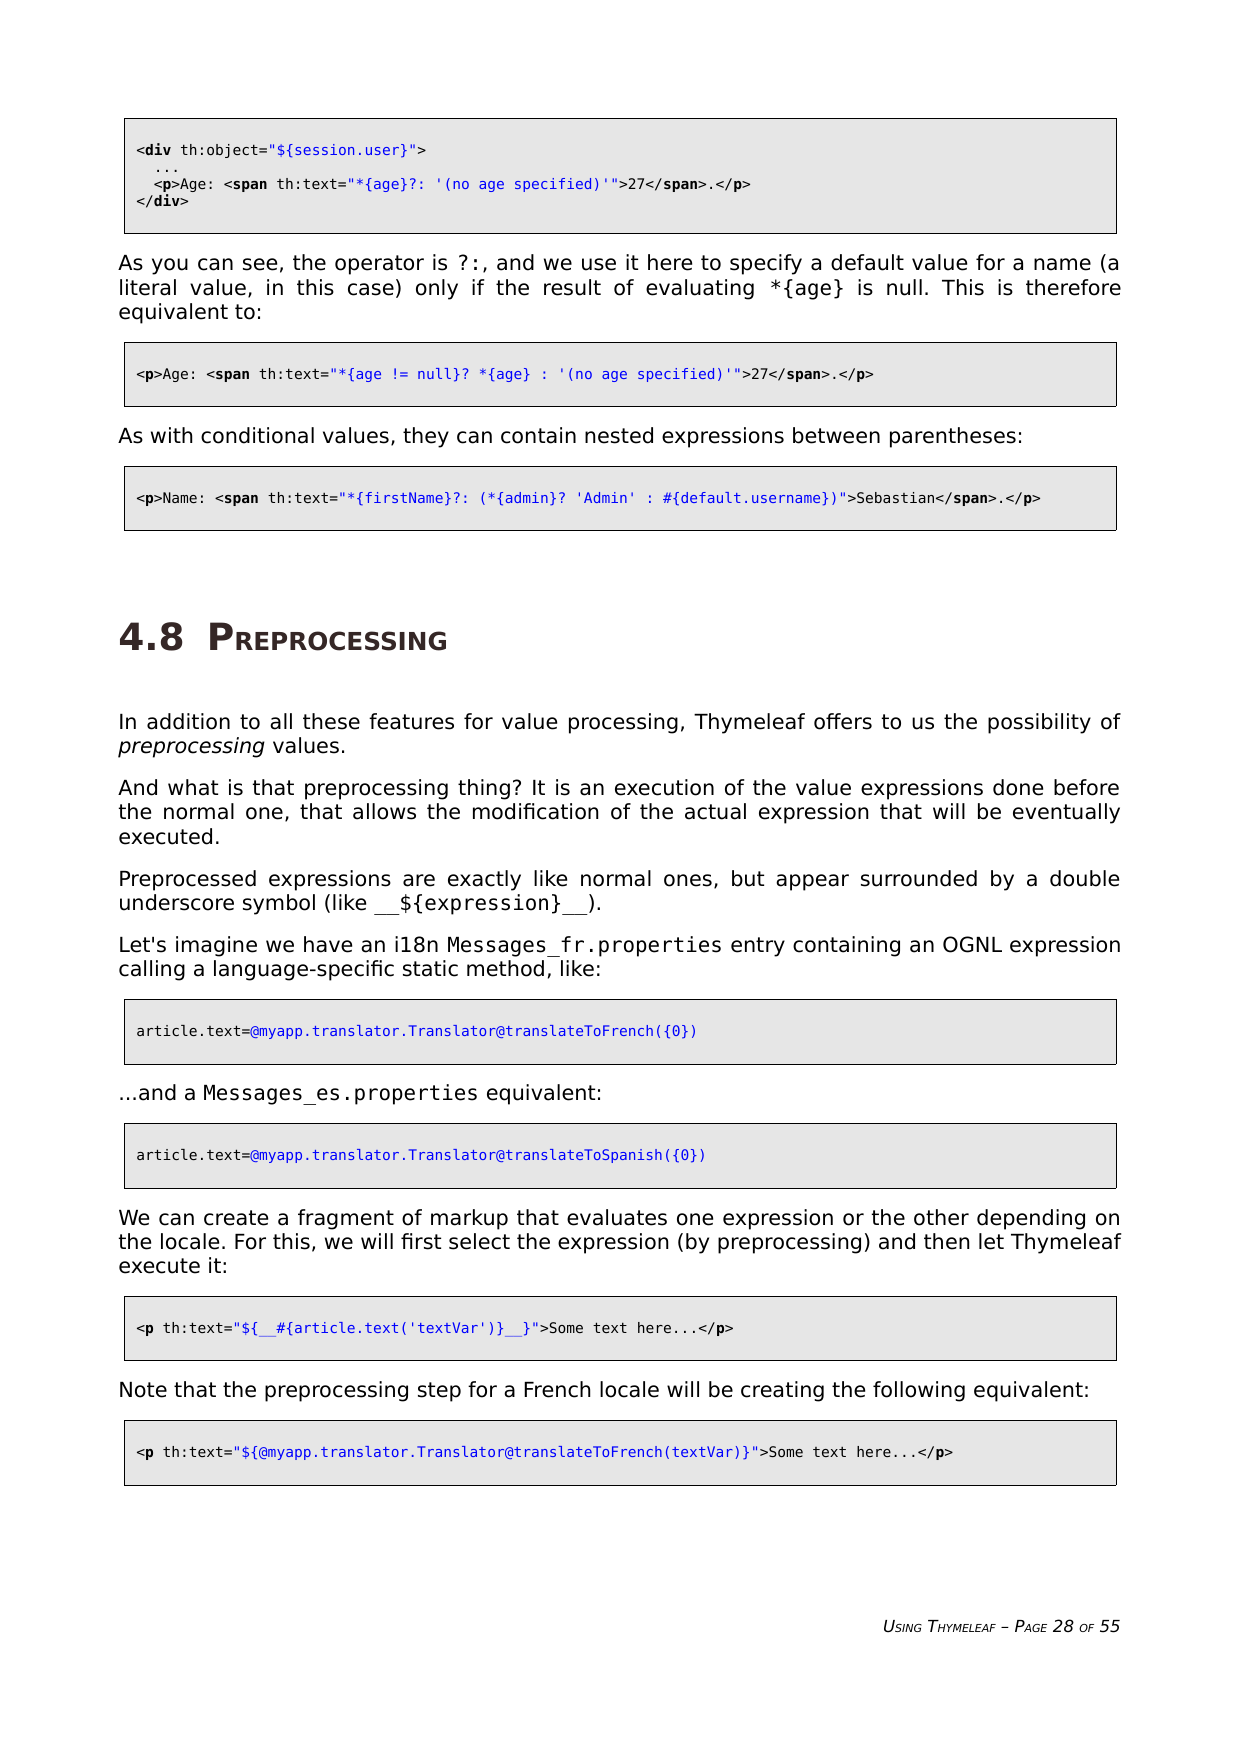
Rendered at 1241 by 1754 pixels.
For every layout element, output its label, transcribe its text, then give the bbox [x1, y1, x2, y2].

text article.text=@myapp.translator.Translator@translateToFrench({0}) [125, 1000, 1116, 1064]
text Let's imagine we have an i18n Messages_fr.properties entry containing an OGNL expression calling a language-specific static method, like: [118, 933, 1122, 981]
text <p>Age: <span th:text="*{age != null}? *{age} : '(no age specified)'">27</span>.</p> [125, 343, 1116, 406]
text <div th:object="${session.user}"> ... <p>Age: <span th:text="*{age}?: '(no age specified)'">27</span>.</p> </div> [125, 119, 1116, 233]
text As with conditional values, they can contain nested expressions between parentheses: [118, 424, 1122, 448]
text <p>Name: <span th:text="*{firstName}?: (*{admin}? 'Admin' : #{default.username})">Sebastian</span>.</p> [125, 467, 1116, 530]
text <p th:text="${__#{article.text('textVar')}__}">Some text here...</p> [125, 1297, 1116, 1360]
text Preprocessed expressions are exactly like normal ones, but appear surrounded by a double underscore symbol (like __${expression}__). [118, 867, 1122, 915]
text As you can see, the operator is ?:, and we use it here to specify a default value for a name (a literal value, in this case) only if the result of evaluating *{age} is null. This is therefore equivalent to: [118, 251, 1122, 324]
text <p th:text="${@myapp.translator.Translator@translateToFrench(textVar)}">Some text here...</p> [125, 1421, 1116, 1485]
text Note that the preprocessing step for a French locale will be creating the following equivalent: [118, 1378, 1122, 1402]
text In addition to all these features for value processing, Thymeleaf offers to us the possibility of preprocessing values. [118, 710, 1122, 758]
text And what is that preprocessing thing? It is an execution of the value expressions done before the normal one, that allows the modification of the actual expression that will be eventually executed. [118, 776, 1122, 849]
text ...and a Messages_es.properties equivalent: [118, 1081, 1122, 1106]
text article.text=@myapp.translator.Translator@translateToSpanish({0}) [125, 1124, 1116, 1188]
subtitle Preprocessing [118, 616, 1122, 660]
text We can create a fragment of markup that evaluates one expression or the other depending on the locale. For this, we will first select the expression (by preprocessing) and then let Thymeleaf execute it: [118, 1206, 1122, 1278]
